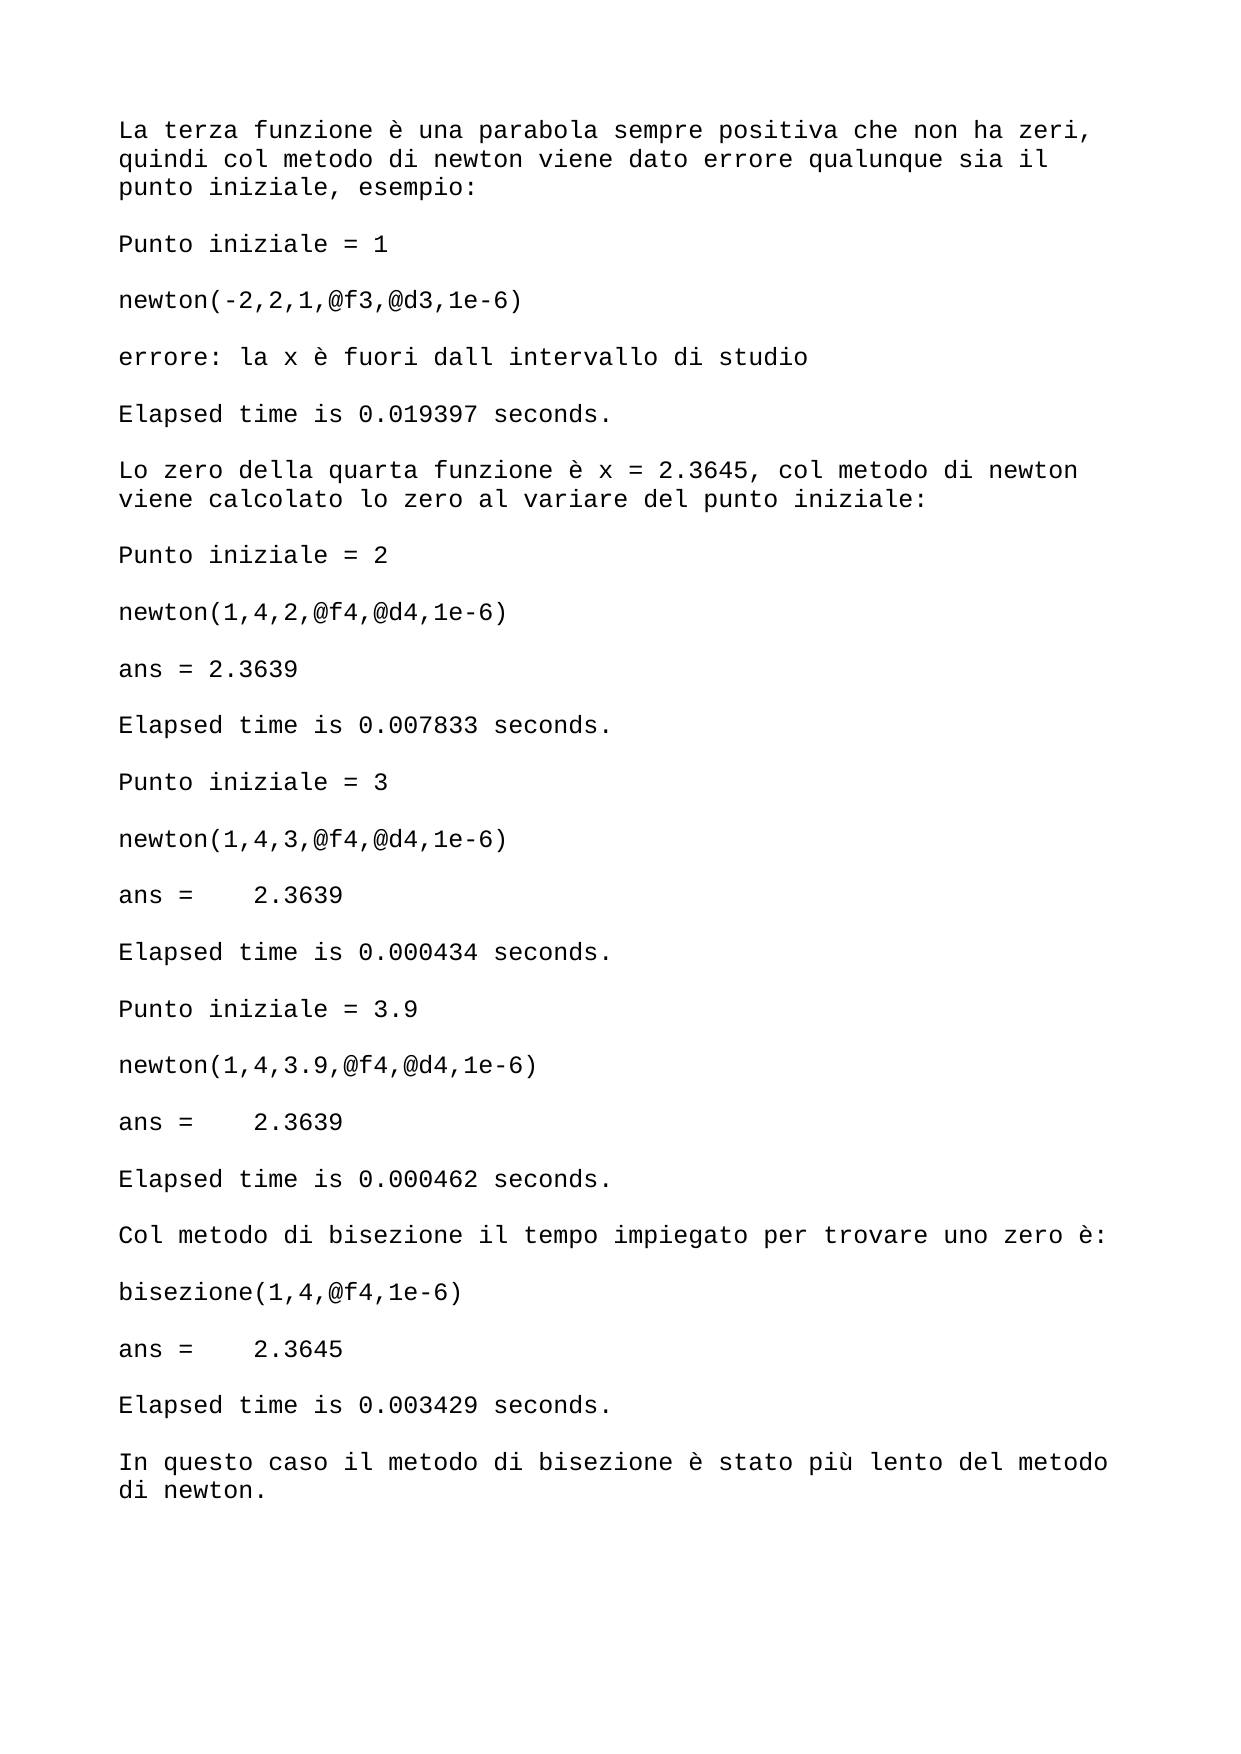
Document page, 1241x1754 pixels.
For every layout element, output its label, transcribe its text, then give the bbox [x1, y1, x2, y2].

text ans = 2.3645 [118, 1336, 1122, 1365]
text ans = 2.3639 [118, 656, 1122, 685]
text newton(1,4,3,@f4,@d4,1e-6) [118, 826, 1122, 855]
text Elapsed time is 0.007833 seconds. [118, 713, 1122, 741]
text Punto iniziale = 2 [118, 543, 1122, 571]
text Lo zero della quarta funzione è x = 2.3645, col metodo di newton viene calcolato lo zero al variare del punto iniziale: [118, 458, 1122, 515]
text newton(-2,2,1,@f3,@d3,1e-6) [118, 288, 1122, 316]
text Col metodo di bisezione il tempo impiegato per trovare uno zero è: [118, 1223, 1122, 1251]
text newton(1,4,2,@f4,@d4,1e-6) [118, 600, 1122, 628]
text Elapsed time is 0.000434 seconds. [118, 940, 1122, 968]
text errore: la x è fuori dall intervallo di studio [118, 345, 1122, 373]
text bisezione(1,4,@f4,1e-6) [118, 1280, 1122, 1308]
text Punto iniziale = 1 [118, 231, 1122, 260]
text ans = 2.3639 [118, 883, 1122, 911]
text newton(1,4,3.9,@f4,@d4,1e-6) [118, 1053, 1122, 1081]
text La terza funzione è una parabola sempre positiva che non ha zeri, quindi col metodo di newton viene dato errore qualunque sia il punto iniziale, esempio: [118, 118, 1122, 203]
text Elapsed time is 0.019397 seconds. [118, 401, 1122, 430]
text ans = 2.3639 [118, 1110, 1122, 1138]
text Punto iniziale = 3.9 [118, 996, 1122, 1025]
text In questo caso il metodo di bisezione è stato più lento del metodo di newton. [118, 1450, 1122, 1506]
text Punto iniziale = 3 [118, 770, 1122, 798]
text Elapsed time is 0.003429 seconds. [118, 1393, 1122, 1421]
text Elapsed time is 0.000462 seconds. [118, 1166, 1122, 1195]
